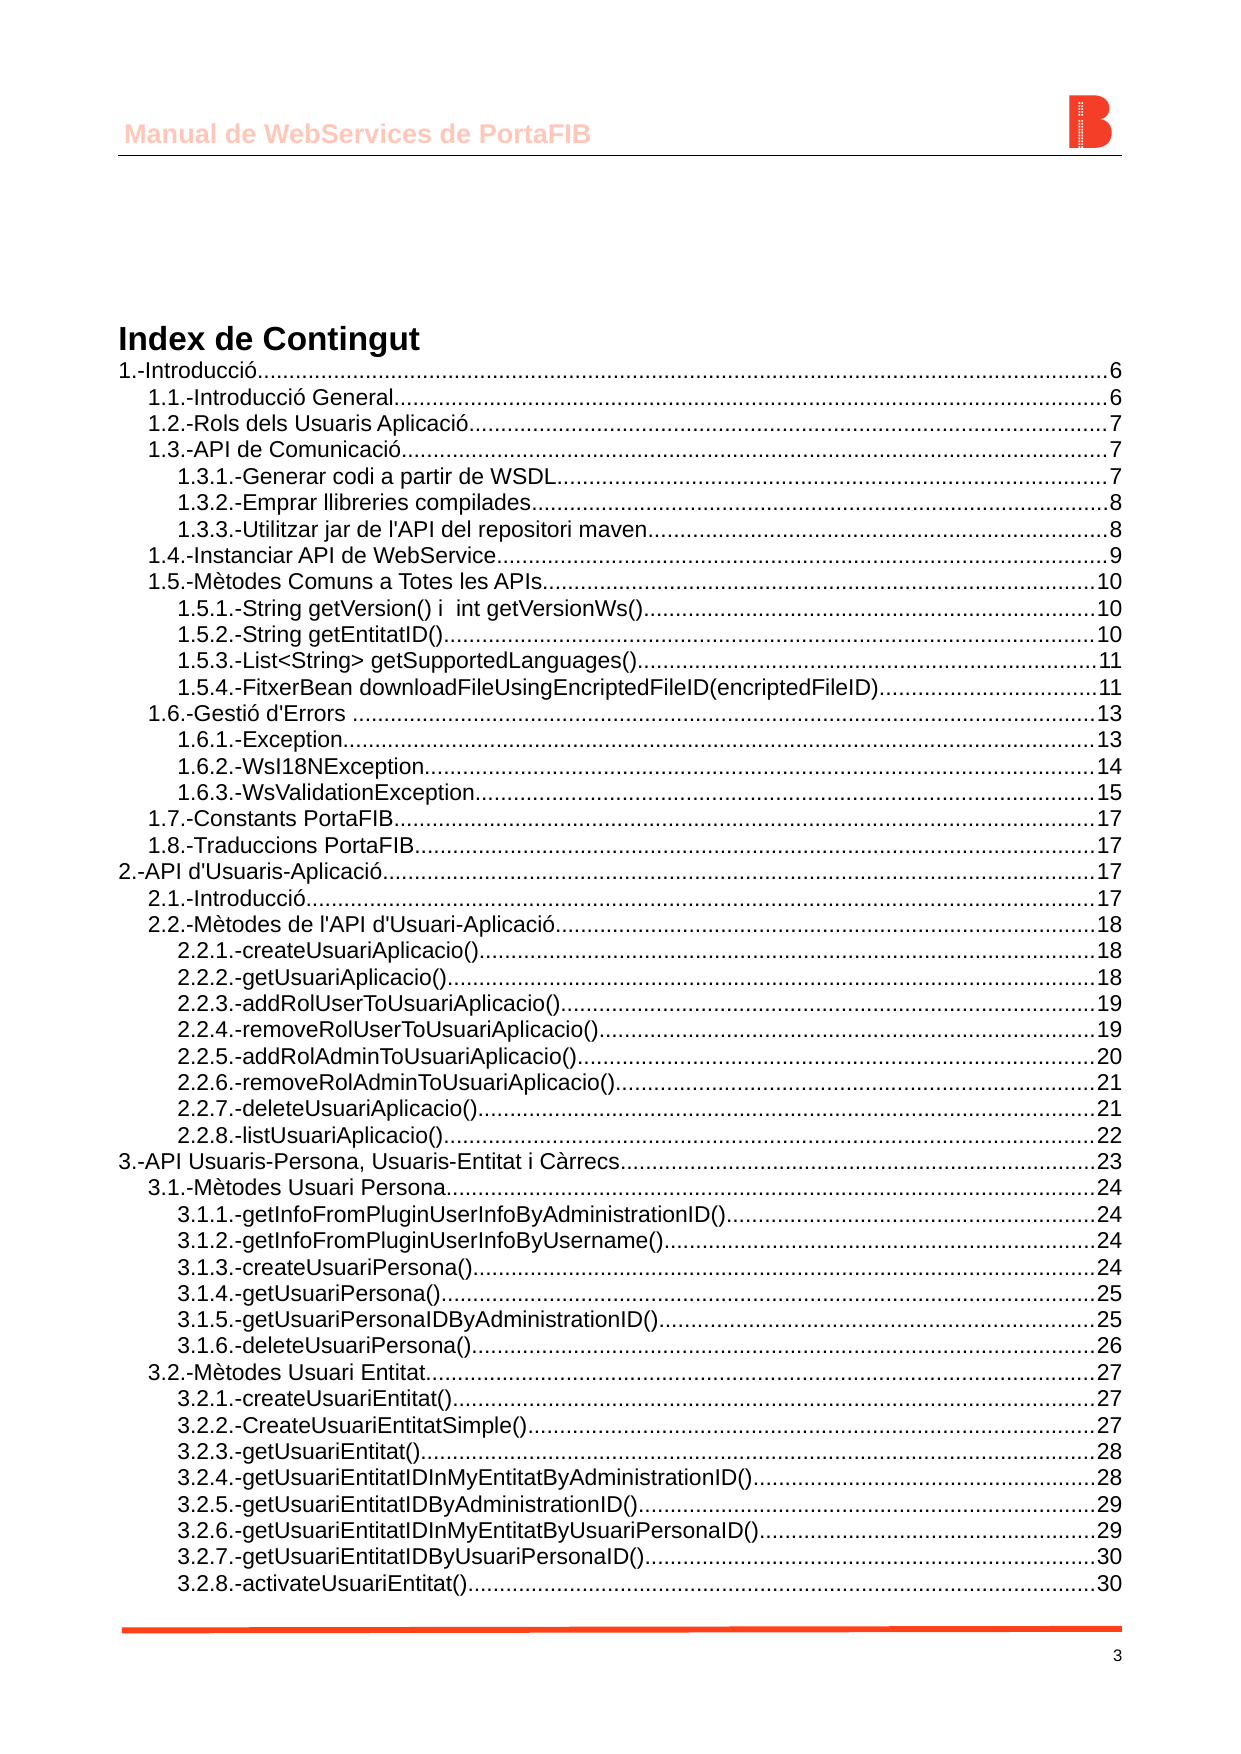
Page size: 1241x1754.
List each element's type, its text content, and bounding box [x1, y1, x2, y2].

text 1.5.3.-List<String> getSupportedLanguages() 11 [177, 647, 1122, 674]
text 3.2.2.-CreateUsuariEntitatSimple() 27 [177, 1412, 1122, 1438]
text 1.8.-Traduccions PortaFIB 17 [148, 832, 1122, 858]
text 1.5.2.-String getEntitatID() 10 [177, 621, 1122, 647]
text 2.2.2.-getUsuariAplicacio() 18 [177, 963, 1122, 990]
text 1.3.3.-Utilitzar jar de l'API del repositori maven 8 [177, 516, 1122, 542]
text 3.1.5.-getUsuariPersonaIDByAdministrationID() 25 [177, 1306, 1122, 1332]
text 1.5.4.-FitxerBean downloadFileUsingEncriptedFileID(encriptedFileID) 11 [177, 674, 1122, 700]
text 2.2.7.-deleteUsuariAplicacio() 21 [177, 1095, 1122, 1122]
text 2.2.-Mètodes de l'API d'Usuari-Aplicació 18 [148, 911, 1122, 937]
text 3.1.2.-getInfoFromPluginUserInfoByUsername() 24 [177, 1227, 1122, 1253]
text 3.-API Usuaris-Persona, Usuaris-Entitat i Càrrecs 23 [118, 1148, 1122, 1174]
text 2.2.5.-addRolAdminToUsuariAplicacio() 20 [177, 1043, 1122, 1069]
text 1.7.-Constants PortaFIB 17 [148, 805, 1122, 832]
text 3.2.6.-getUsuariEntitatIDInMyEntitatByUsuariPersonaID() 29 [177, 1517, 1122, 1543]
text 2.2.4.-removeRolUserToUsuariAplicacio() 19 [177, 1016, 1122, 1043]
text 1.3.1.-Generar codi a partir de WSDL 7 [177, 463, 1122, 489]
text 2.1.-Introducció 17 [148, 884, 1122, 911]
text 3.1.1.-getInfoFromPluginUserInfoByAdministrationID() 24 [177, 1201, 1122, 1227]
text 2.2.6.-removeRolAdminToUsuariAplicacio() 21 [177, 1069, 1122, 1095]
text 3.2.-Mètodes Usuari Entitat 27 [148, 1359, 1122, 1385]
text 1.6.2.-WsI18NException 14 [177, 753, 1122, 779]
text 1.3.2.-Emprar llibreries compilades 8 [177, 489, 1122, 516]
text 1.6.3.-WsValidationException 15 [177, 779, 1122, 805]
text 3.1.6.-deleteUsuariPersona() 26 [177, 1332, 1122, 1359]
text 2.-API d'Usuaris-Aplicació 17 [118, 858, 1122, 884]
text 3.2.3.-getUsuariEntitat() 28 [177, 1438, 1122, 1464]
text 1.6.-Gestió d'Errors 13 [148, 700, 1122, 726]
text 1.2.-Rols dels Usuaris Aplicació 7 [148, 410, 1122, 436]
text 3.1.4.-getUsuariPersona() 25 [177, 1280, 1122, 1306]
text 3.2.4.-getUsuariEntitatIDInMyEntitatByAdministrationID() 28 [177, 1464, 1122, 1491]
text 3.1.-Mètodes Usuari Persona 24 [148, 1174, 1122, 1201]
text 1.6.1.-Exception 13 [177, 726, 1122, 753]
text 3.2.8.-activateUsuariEntitat() 30 [177, 1570, 1122, 1596]
text 1.5.1.-String getVersion() i int getVersionWs() 10 [177, 594, 1122, 621]
text 1.4.-Instanciar API de WebService 9 [148, 542, 1122, 568]
text 2.2.1.-createUsuariAplicacio() 18 [177, 937, 1122, 963]
text 3.2.1.-createUsuariEntitat() 27 [177, 1385, 1122, 1412]
text 1.5.-Mètodes Comuns a Totes les APIs 10 [148, 568, 1122, 594]
text 3.2.7.-getUsuariEntitatIDByUsuariPersonaID() 30 [177, 1543, 1122, 1570]
text 3.1.3.-createUsuariPersona() 24 [177, 1253, 1122, 1280]
text 1.-Introducció 6 [118, 357, 1122, 384]
text 1.1.-Introducció General 6 [148, 384, 1122, 410]
text 3.2.5.-getUsuariEntitatIDByAdministrationID() 29 [177, 1491, 1122, 1517]
subtitle Index de Contingut [118, 319, 1122, 357]
picture [1063, 94, 1117, 150]
text 2.2.8.-listUsuariAplicacio() 22 [177, 1122, 1122, 1148]
text 2.2.3.-addRolUserToUsuariAplicacio() 19 [177, 990, 1122, 1016]
text 1.3.-API de Comunicació 7 [148, 436, 1122, 463]
